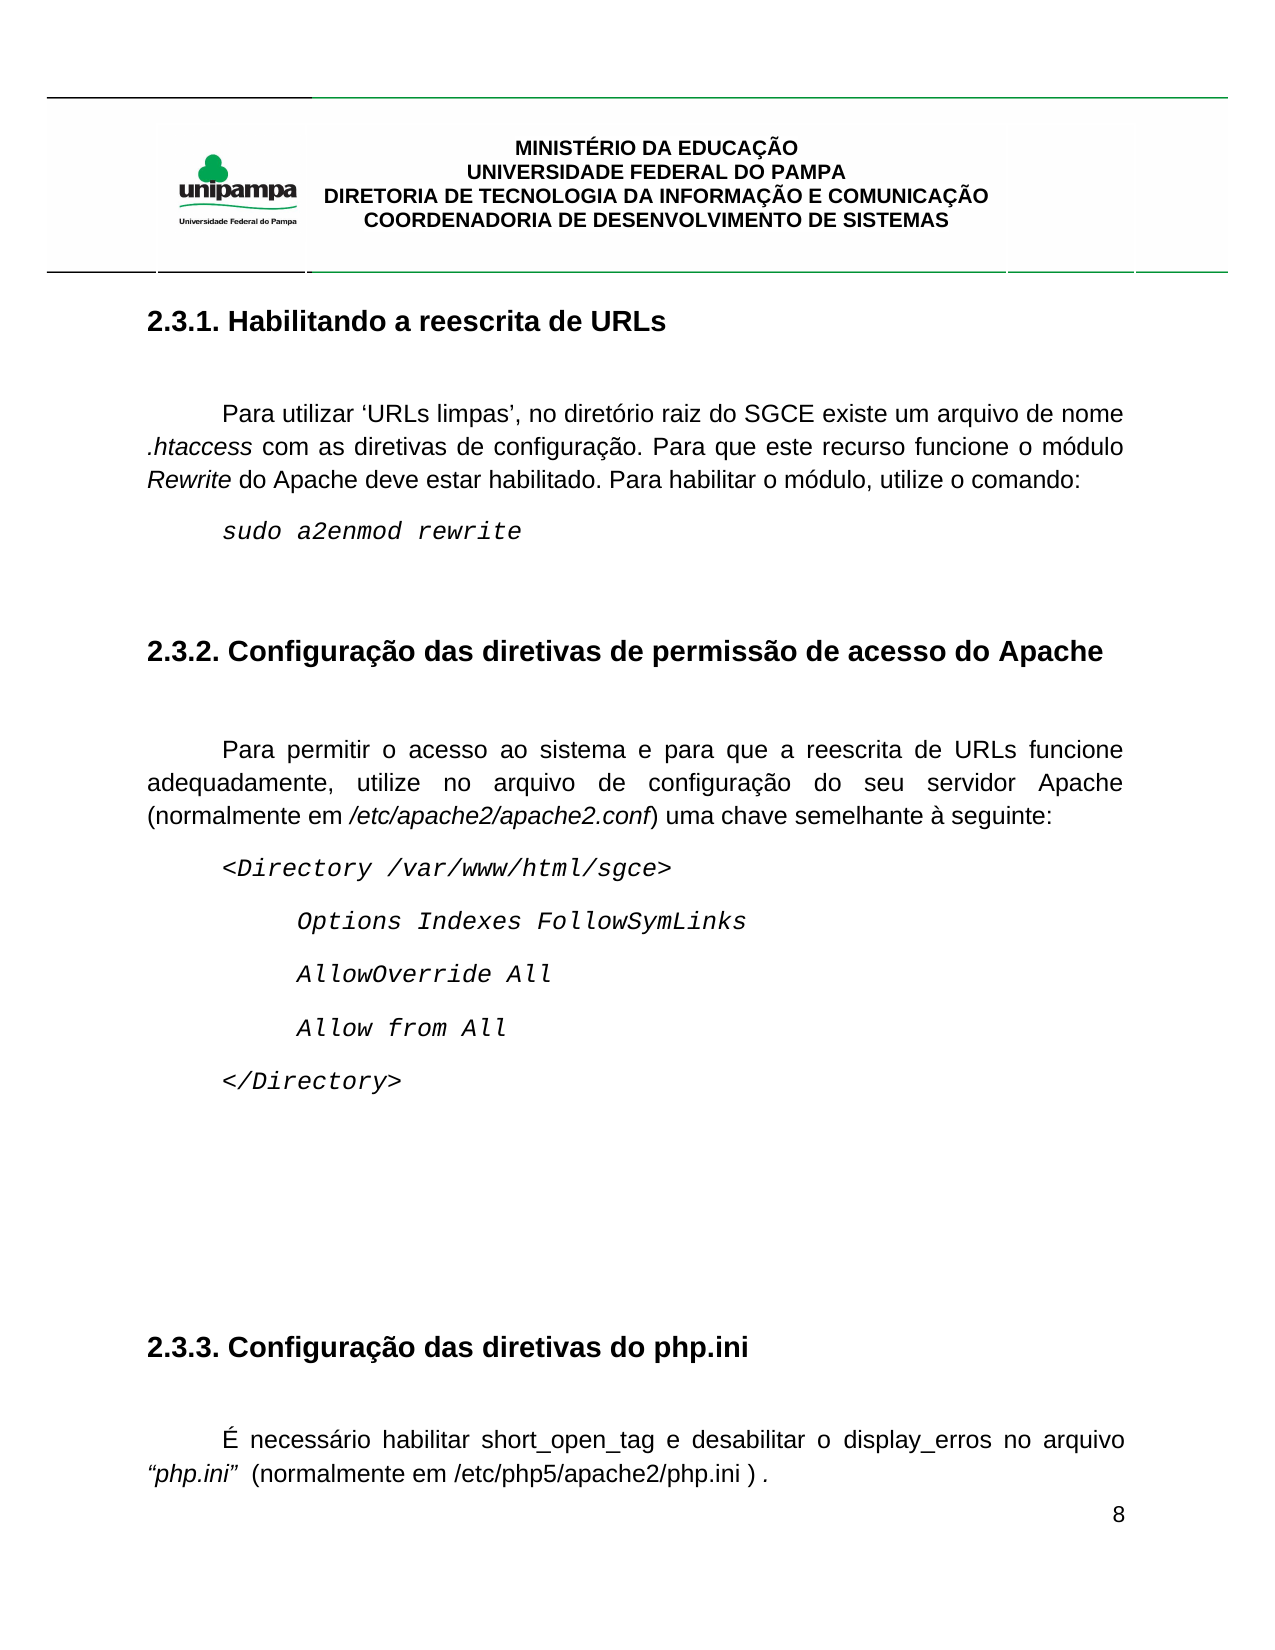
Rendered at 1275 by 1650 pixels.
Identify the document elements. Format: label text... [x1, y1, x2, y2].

subtitle 2.3.2. Configuração das diretivas de permissão de acesso do Apache [147, 634, 1125, 668]
picture [46, 97, 1228, 273]
text Options Indexes FollowSymLinks [147, 908, 1125, 937]
text Para permitir o acesso ao sistema e para que a reescrita de URLs funcione adequadamente, utilize no arquivo de configuração do seu servidor Apache (normalmente em /etc/apache2/apache2.conf) uma chave semelhante à seguinte: [147, 735, 1125, 830]
picture [1008, 125, 1134, 273]
text <Directory /var/www/html/sgce> [147, 855, 1125, 883]
text </Directory> [147, 1068, 1125, 1097]
subtitle 2.3.3. Configuração das diretivas do php.ini [147, 1330, 1125, 1364]
picture [307, 125, 1006, 273]
picture [158, 125, 306, 273]
text Allow from All [147, 1015, 1125, 1043]
text AllowOverride All [147, 962, 1125, 990]
subtitle 2.3.1. Habilitando a reescrita de URLs [147, 304, 1125, 337]
text Para utilizar ‘URLs limpas’, no diretório raiz do SGCE existe um arquivo de nome .htaccess com as diretivas de configuração. Para que este recurso funcione o módulo Rewrite do Apache deve estar habilitado. Para habilitar o módulo, utilize o comando: [147, 399, 1125, 494]
text É necessário habilitar short_open_tag e desabilitar o display_erros no arquivo “php.ini” (normalmente em /etc/php5/apache2/php.ini ) . [147, 1426, 1125, 1487]
text sudo a2enmod rewrite [147, 519, 1125, 547]
